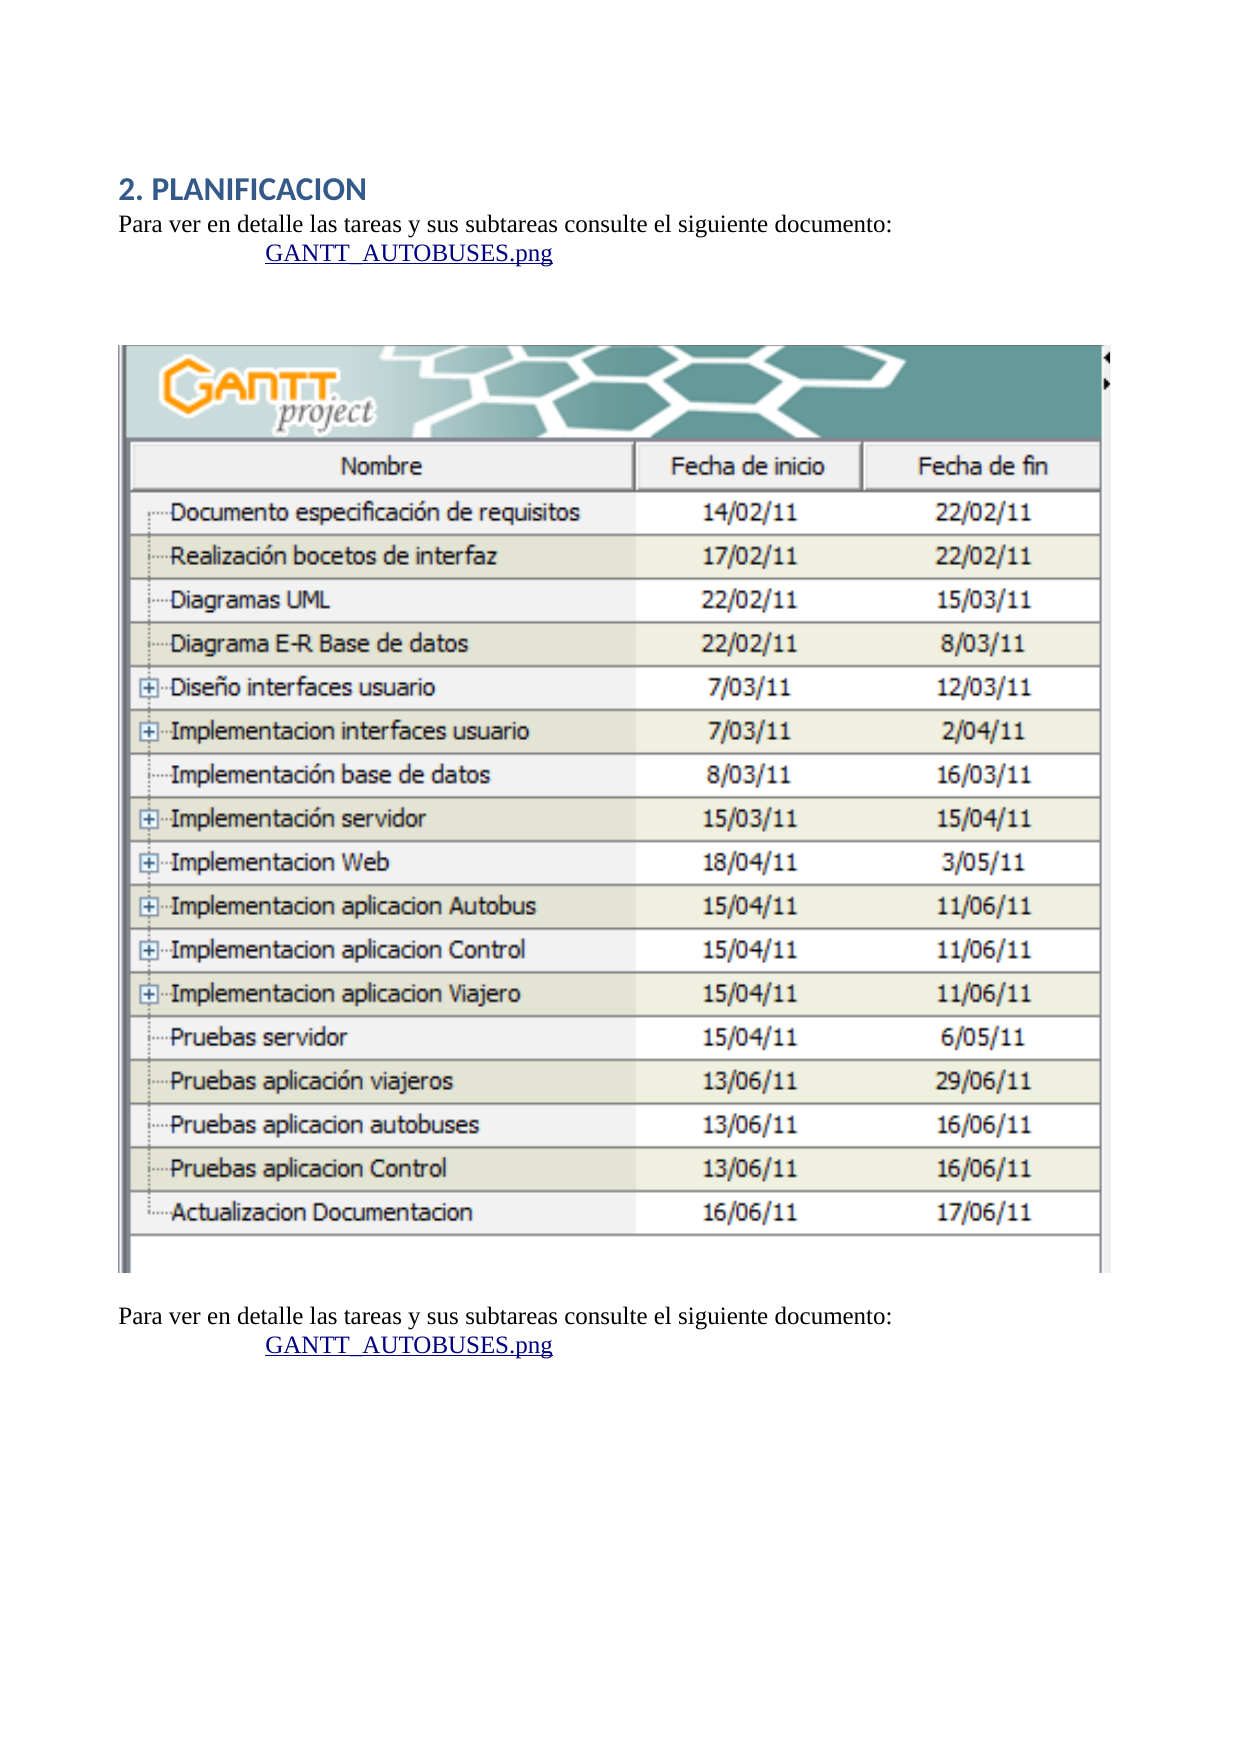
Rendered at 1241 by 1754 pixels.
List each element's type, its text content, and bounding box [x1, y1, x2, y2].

text GANTT_AUTOBUSES.png [118, 1330, 1122, 1359]
text Para ver en detalle las tareas y sus subtareas consulte el siguiente documento: [118, 209, 1122, 238]
text GANTT_AUTOBUSES.png [118, 238, 1122, 266]
subtitle 2. PLANIFICACION [118, 168, 1122, 209]
text Para ver en detalle las tareas y sus subtareas consulte el siguiente documento: [118, 1301, 1122, 1330]
